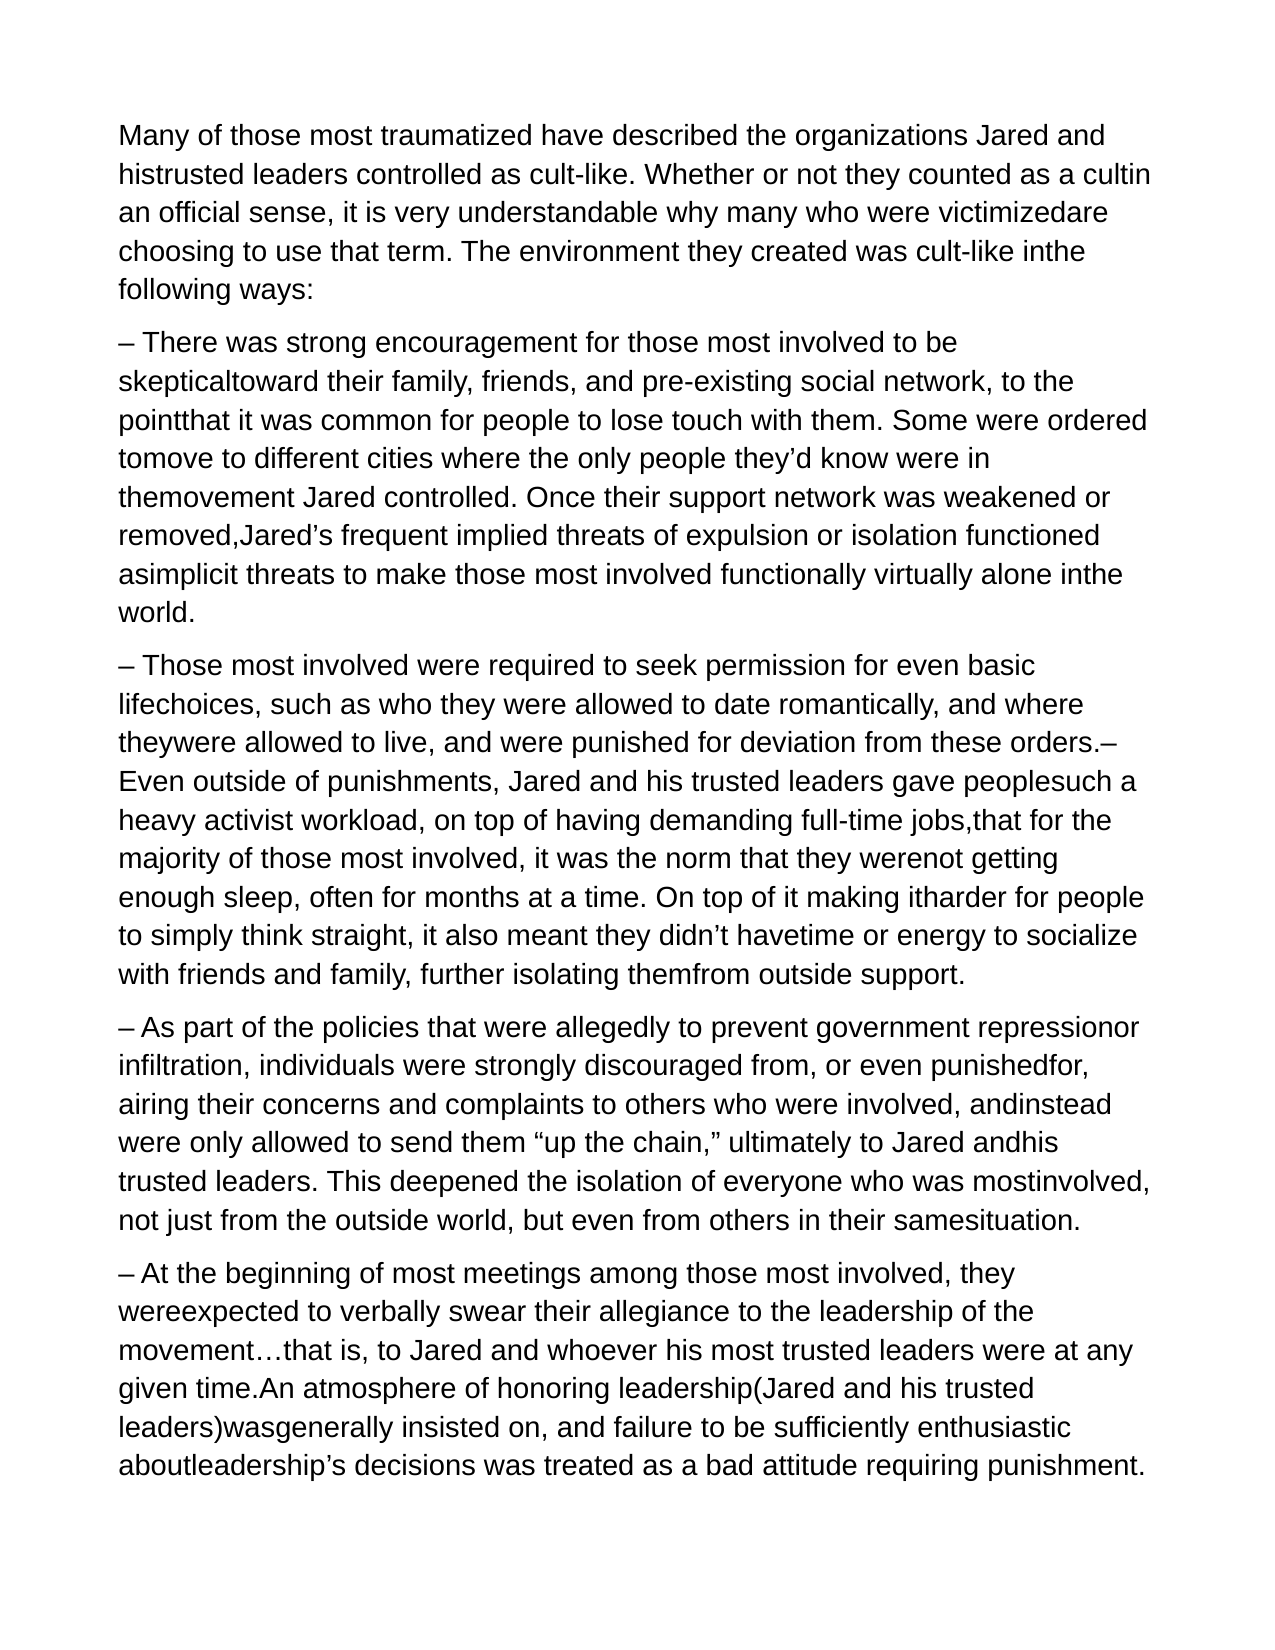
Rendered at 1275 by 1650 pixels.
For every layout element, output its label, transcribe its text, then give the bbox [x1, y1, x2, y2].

text – At the beginning of most meetings among those most involved, they wereexpected to verbally swear their allegiance to the leadership of the movement…that is, to Jared and whoever his most trusted leaders were at any given time.An atmosphere of honoring leadership(Jared and his trusted leaders)wasgenerally insisted on, and failure to be sufficiently enthusiastic aboutleadership​’s decisions was treated as a bad attitude requiring punishment. [118, 1256, 1157, 1482]
text Many of those most traumatized have described the organizations Jared and histrusted leaders controlled as cult-like. Whether or not they counted as a cultin an official sense, it is very understandable why many who were victimizedare choosing to use that term. The environment they created was cult-like inthe following ways: [118, 118, 1157, 306]
text – Those most involved were required to seek permission for even basic lifechoices, such as who they were allowed to date romantically, and where theywere allowed to live, and were punished for deviation from these orders.– ​ Even outside of punishments, Jared and his trusted leaders gave peoplesuch a heavy activist workload, on top of having demanding full-time jobs,that for the majority of those most involved, it was the norm that they werenot getting enough sleep, often for months at a time. On top of it making itharder for people to simply think straight, it also meant they didn’t havetime or energy to socialize with friends and family, further isolating themfrom outside support. [118, 648, 1157, 990]
text – As part of the policies that were allegedly to prevent government repressionor infiltration, individuals were strongly discouraged from, or even punishedfor, airing their concerns and complaints to others who were involved, andinstead were only allowed to send them “up the chain,” ultimately to Jared andhis trusted leaders. This deepened the isolation of everyone who was mostinvolved, not just from the outside world, but even from others in their samesituation. [118, 1010, 1157, 1236]
text – There was strong encouragement for those most involved to be skepticaltoward their family, friends, and pre-existing social network, to the pointthat it was common for people to lose touch with them. Some were ordered tomove to different cities where the only people they’d know were in themovement Jared controlled. Once their support network was weakened or removed,Jared’s frequent implied threats of expulsion or isolation functioned asimplicit threats to make those most involved functionally virtually alone inthe world. [118, 325, 1157, 629]
